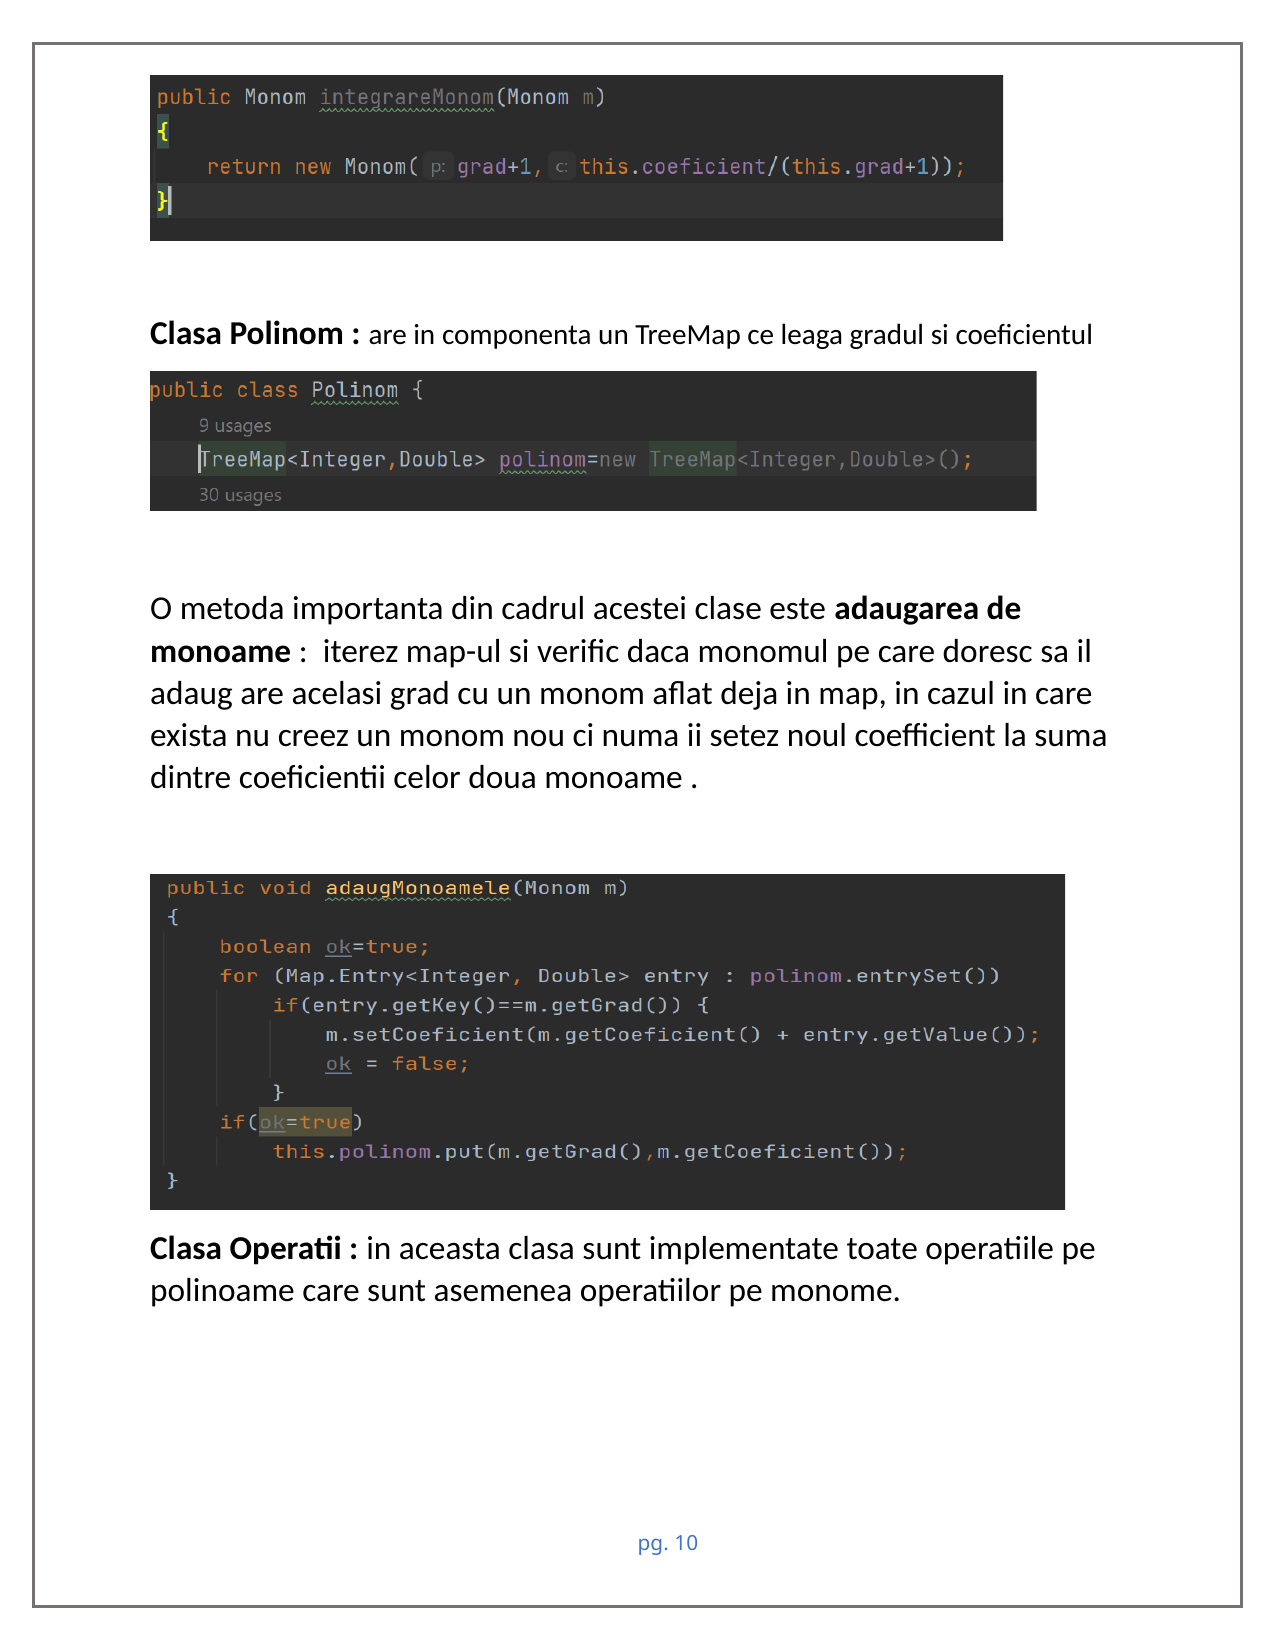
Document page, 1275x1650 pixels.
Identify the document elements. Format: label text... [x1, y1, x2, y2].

text Clasa Polinom : are in componenta un TreeMap ce leaga gradul si coeficientul [150, 312, 1125, 353]
text Clasa Operatii : in aceasta clasa sunt implementate toate operatiile pe polinoame care sunt asemenea operatiilor pe monome. [150, 1227, 1125, 1310]
text O metoda importanta din cadrul acestei clase este adaugarea de monoame : iterez map-ul si verific daca monomul pe care doresc sa il adaug are acelasi grad cu un monom aflat deja in map, in cazul in care exista nu creez un monom nou ci numa ii setez noul coefficient la suma dintre coeficientii celor doua monoame . [150, 587, 1125, 797]
